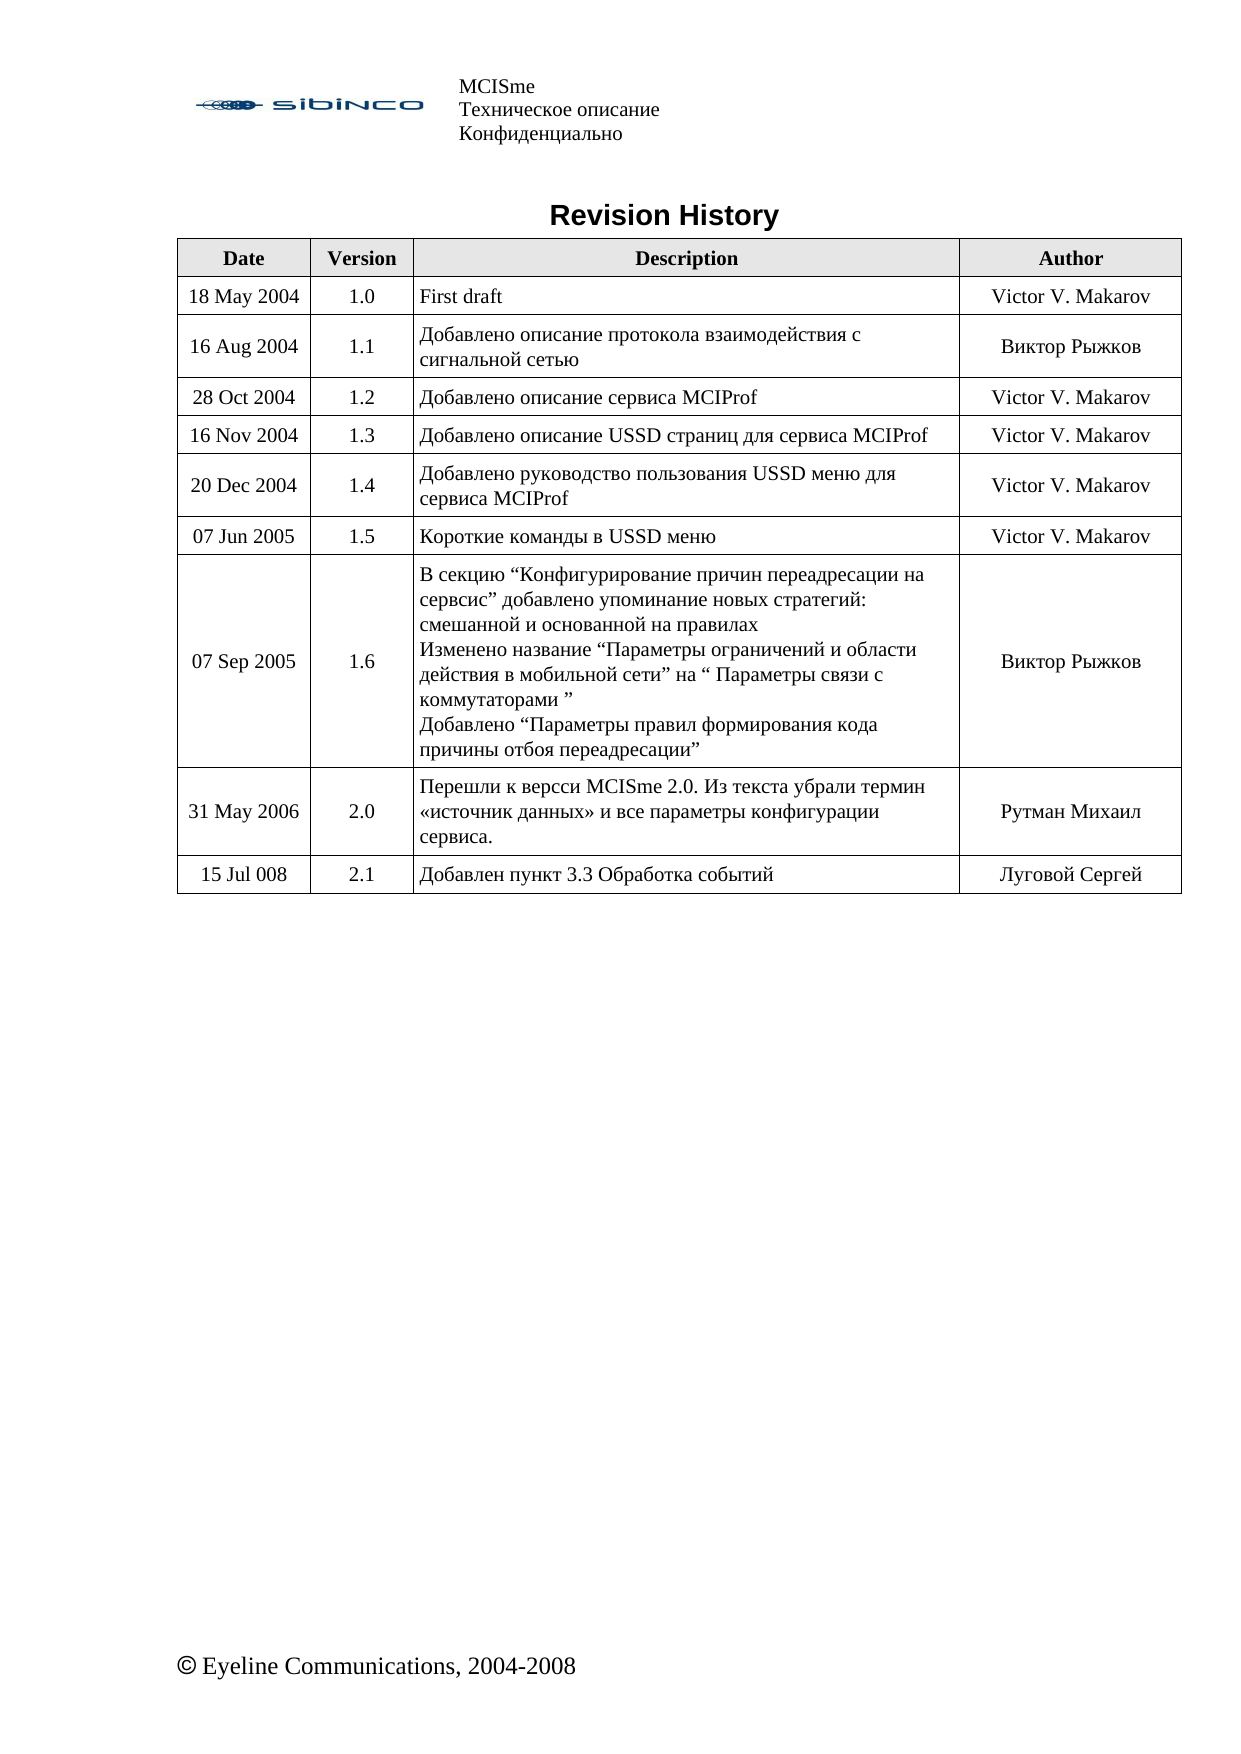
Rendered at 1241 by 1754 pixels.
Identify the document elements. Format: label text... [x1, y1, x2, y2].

table_header Description [414, 239, 959, 276]
table_cell 15 Jul 008 [178, 856, 310, 892]
table_cell Добавлено описание сервиса MCIProf [414, 378, 959, 415]
table_cell 1.1 [311, 315, 413, 377]
table_cell Victor V. Makarov [960, 517, 1181, 554]
title Revision History [177, 198, 1152, 232]
table_cell 1.6 [311, 555, 413, 767]
table_header Author [960, 239, 1181, 276]
table_cell 20 Dec 2004 [178, 454, 310, 516]
table_cell Добавлен пункт 3.3 Обработка событий [414, 856, 959, 892]
table_cell В секцию “Конфигурирование причин переадресации на сервсис” добавлено упоминание новых стратегий: смешанной и основанной на правилах Изменено название “Параметры ограничений и области действия в мобильной сети” на “ Параметры связи с коммутаторами ” Добавлено “Параметры правил формирования кода причины отбоя переадресации” [414, 555, 959, 767]
table_cell 07 Jun 2005 [178, 517, 310, 554]
table_cell Луговой Сергей [960, 856, 1181, 892]
table_cell Victor V. Makarov [960, 454, 1181, 516]
table_cell 1.5 [311, 517, 413, 554]
table_header Version [311, 239, 413, 276]
table_cell 16 Aug 2004 [178, 315, 310, 377]
table_cell Добавлено описание протокола взаимодействия с сигнальной сетью [414, 315, 959, 377]
table_cell 2.1 [311, 856, 413, 892]
table_cell Виктор Рыжков [960, 555, 1181, 767]
table_cell Виктор Рыжков [960, 315, 1181, 377]
table_cell 1.0 [311, 277, 413, 314]
table_cell 31 May 2006 [178, 768, 310, 854]
table_cell 28 Oct 2004 [178, 378, 310, 415]
table_cell 16 Nov 2004 [178, 416, 310, 453]
table_cell Перешли к версси MCISme 2.0. Из текста убрали термин «источник данных» и все параметры конфигурации сервиса. [414, 768, 959, 854]
table_header Date [178, 239, 310, 276]
picture [194, 98, 425, 112]
table_cell 18 May 2004 [178, 277, 310, 314]
table_cell Добавлено описание USSD страниц для сервиса MCIProf [414, 416, 959, 453]
table_cell First draft [414, 277, 959, 314]
table_cell 1.4 [311, 454, 413, 516]
table_cell Victor V. Makarov [960, 416, 1181, 453]
table_cell Короткие команды в USSD меню [414, 517, 959, 554]
table_cell Добавлено руководство пользования USSD меню для сервиса MCIProf [414, 454, 959, 516]
table_cell Рутман Михаил [960, 768, 1181, 854]
table_cell 07 Sep 2005 [178, 555, 310, 767]
table_cell 2.0 [311, 768, 413, 854]
table_cell Victor V. Makarov [960, 378, 1181, 415]
table_cell Victor V. Makarov [960, 277, 1181, 314]
table_cell 1.3 [311, 416, 413, 453]
table_cell 1.2 [311, 378, 413, 415]
